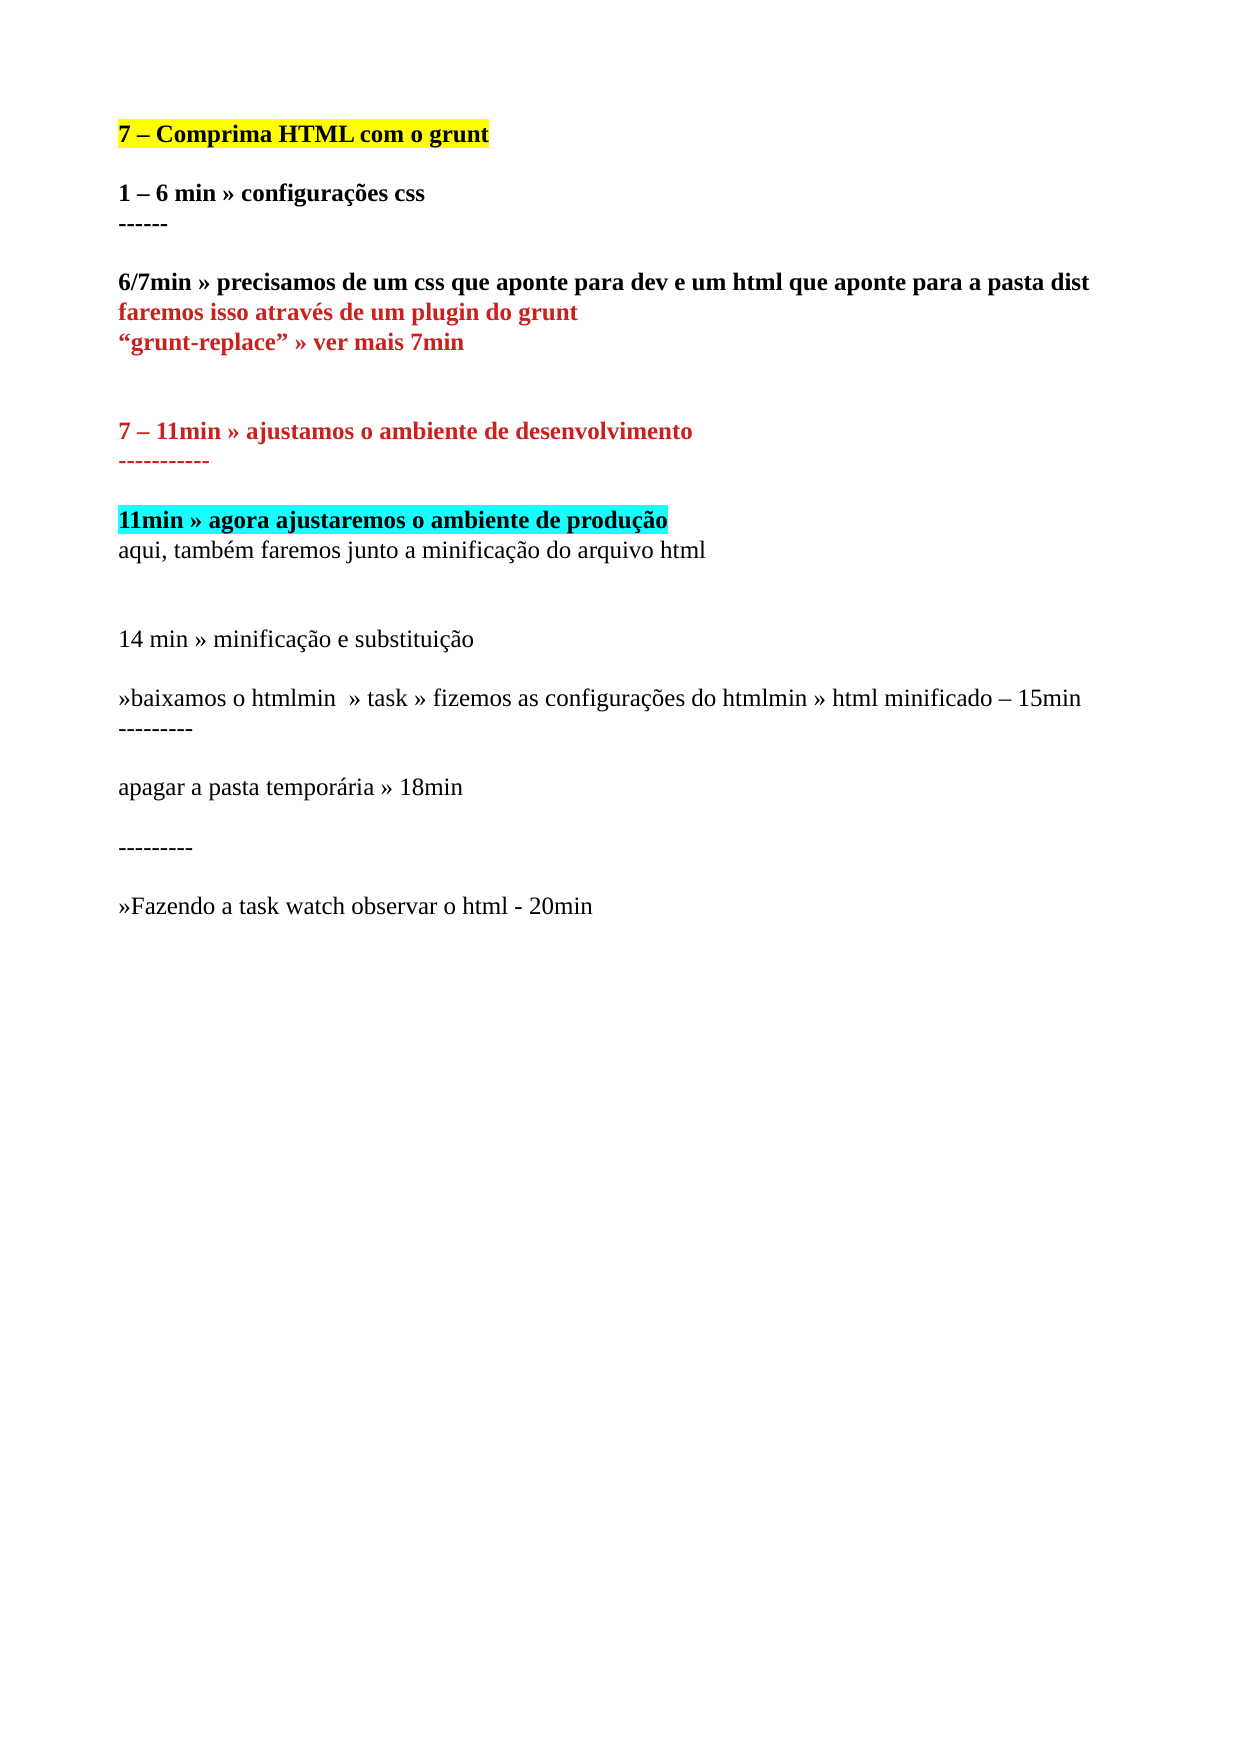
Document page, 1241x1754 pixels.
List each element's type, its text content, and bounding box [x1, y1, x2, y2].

text »baixamos o htmlmin » task » fizemos as configurações do htmlmin » html minificado – 15min [118, 682, 1122, 712]
text --------- [118, 831, 1122, 860]
text ------ [118, 207, 1122, 237]
text 6/7min » precisamos de um css que aponte para dev e um html que aponte para a pasta dist [118, 267, 1122, 296]
text faremos isso através de um plugin do grunt [118, 296, 1122, 326]
text aqui, também faremos junto a minificação do arquivo html [118, 534, 1122, 563]
text 7 – 11min » ajustamos o ambiente de desenvolvimento [118, 415, 1122, 445]
text “grunt-replace” » ver mais 7min [118, 326, 1122, 356]
text apagar a pasta temporária » 18min [118, 771, 1122, 801]
text »Fazendo a task watch observar o html - 20min [118, 890, 1122, 920]
text ----------- [118, 445, 1122, 474]
text --------- [118, 712, 1122, 742]
text 11min » agora ajustaremos o ambiente de produção [118, 504, 1122, 534]
text 14 min » minificação e substituição [118, 623, 1122, 652]
text 7 – Comprima HTML com o grunt [118, 118, 1122, 148]
text 1 – 6 min » configurações css [118, 177, 1122, 207]
